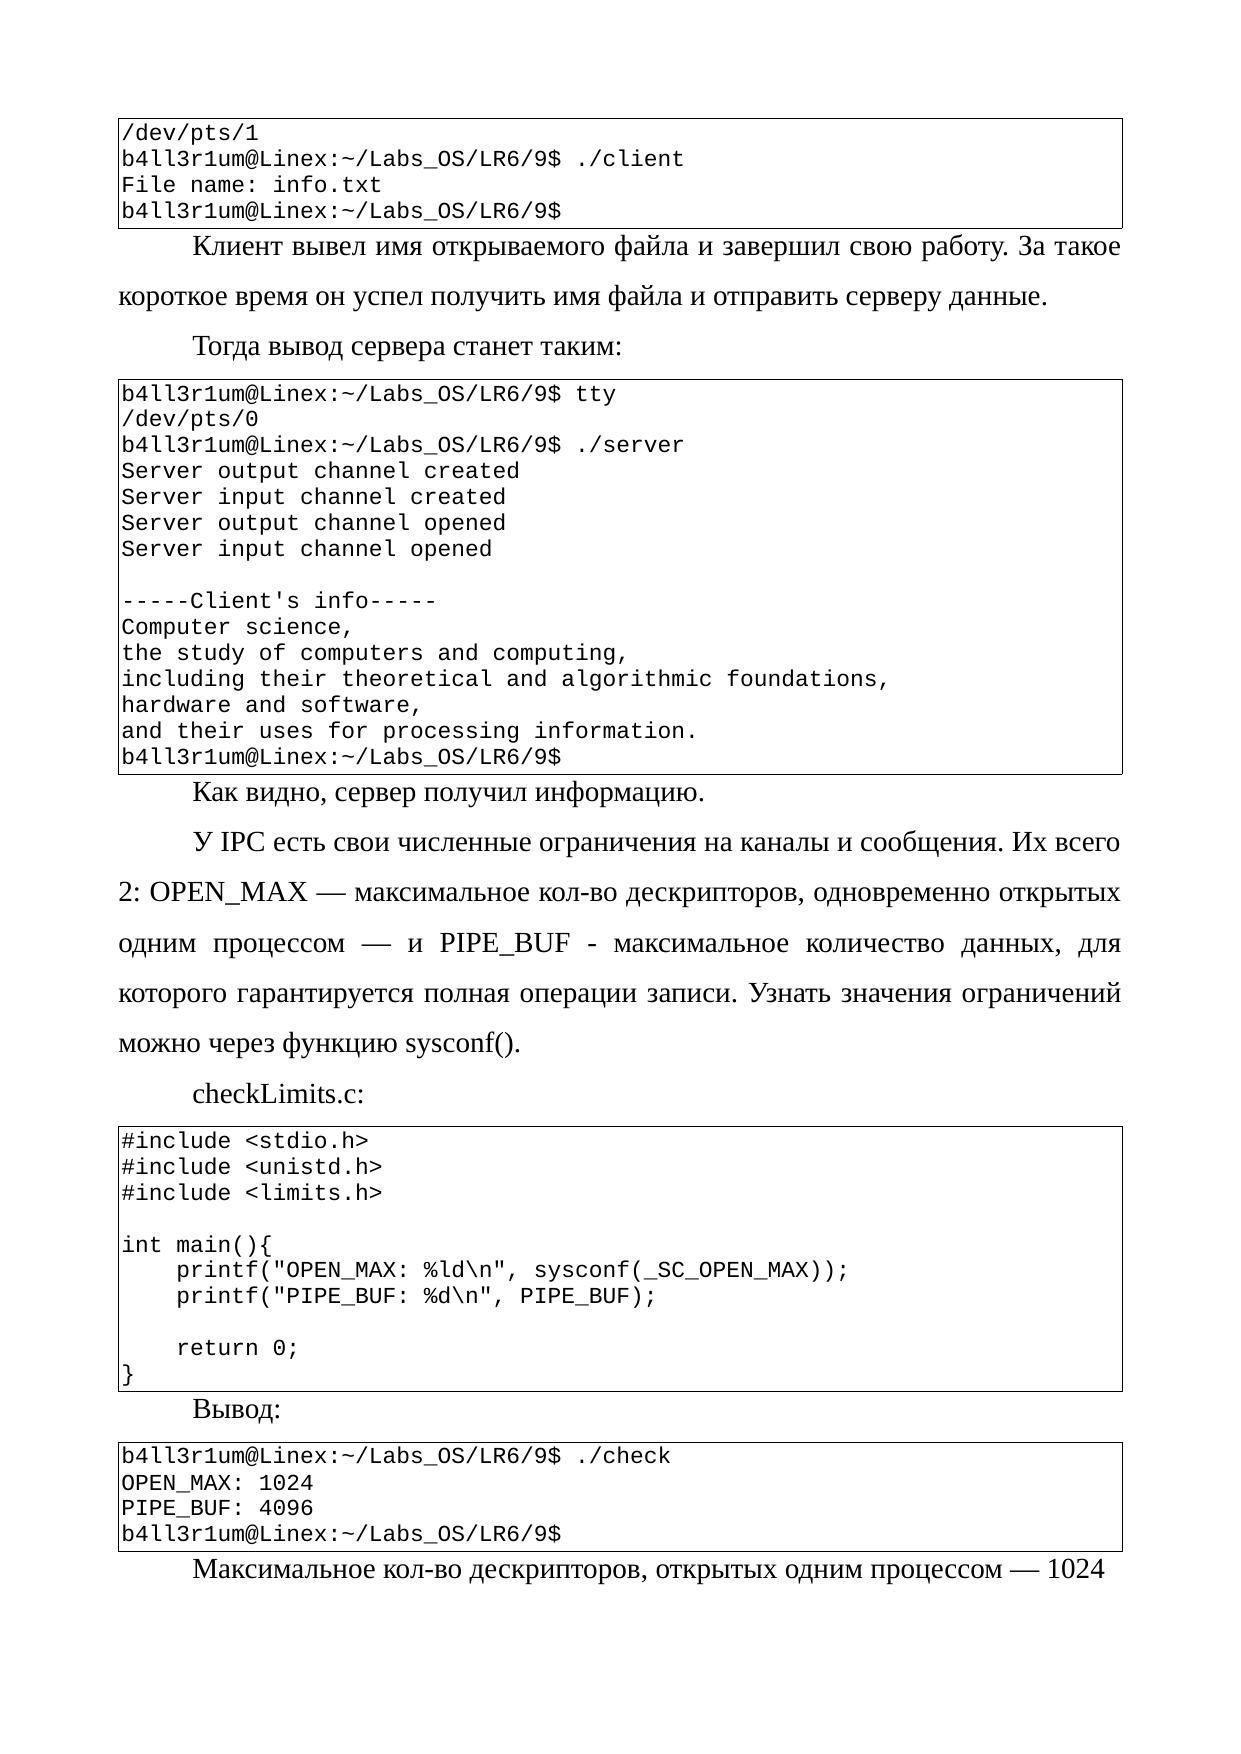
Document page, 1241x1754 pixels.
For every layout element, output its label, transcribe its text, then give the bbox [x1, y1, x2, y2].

text #include <limits.h> [119, 1178, 1122, 1207]
text Server output channel opened [119, 508, 1122, 534]
text including their theoretical and algorithmic foundations, [119, 664, 1122, 690]
text PIPE_BUF: 4096 [119, 1494, 1122, 1520]
text У IPC есть свои численные ограничения на каналы и сообщения. Их всего 2: OPEN_MAX — максимальное кол-во дескрипторов, одновременно открытых одним процессом — и PIPE_BUF - максимальное количество данных, для которого гарантируется полная операции записи. Узнать значения ограничений можно через функцию sysconf(). [118, 824, 1122, 1059]
text b4ll3r1um@Linex:~/Labs_OS/LR6/9$ [119, 742, 1122, 774]
text Тогда вывод сервера станет таким: [118, 328, 1122, 362]
text b4ll3r1um@Linex:~/Labs_OS/LR6/9$ ./check [119, 1443, 1122, 1468]
text } [119, 1359, 1122, 1391]
text -----Client's info----- [119, 586, 1122, 612]
text int main(){ [119, 1230, 1122, 1256]
text hardware and software, [119, 690, 1122, 716]
text b4ll3r1um@Linex:~/Labs_OS/LR6/9$ ./client [119, 144, 1122, 170]
text Максимальное кол-во дескрипторов, открытых одним процессом — 1024 [118, 1552, 1122, 1585]
text printf("OPEN_MAX: %ld\n", sysconf(_SC_OPEN_MAX)); [119, 1256, 1122, 1282]
text Вывод: [118, 1392, 1122, 1425]
text File name: info.txt [119, 170, 1122, 196]
text Server input channel created [119, 483, 1122, 508]
text Как видно, сервер получил информацию. [118, 775, 1122, 807]
text the study of computers and computing, [119, 638, 1122, 664]
text /dev/pts/1 [119, 119, 1122, 144]
text Server input channel opened [119, 534, 1122, 563]
text b4ll3r1um@Linex:~/Labs_OS/LR6/9$ ./server [119, 431, 1122, 457]
text b4ll3r1um@Linex:~/Labs_OS/LR6/9$ tty [119, 380, 1122, 405]
text /dev/pts/0 [119, 405, 1122, 431]
text #include <stdio.h> [119, 1127, 1122, 1152]
text b4ll3r1um@Linex:~/Labs_OS/LR6/9$ [119, 1520, 1122, 1551]
text and their uses for processing information. [119, 716, 1122, 742]
text printf("PIPE_BUF: %d\n", PIPE_BUF); [119, 1282, 1122, 1311]
text #include <unistd.h> [119, 1152, 1122, 1178]
text Computer science, [119, 612, 1122, 638]
text Клиент вывел имя открываемого файла и завершил свою работу. За такое короткое время он успел получить имя файла и отправить серверу данные. [118, 229, 1122, 312]
text Server output channel created [119, 457, 1122, 483]
text OPEN_MAX: 1024 [119, 1468, 1122, 1494]
text return 0; [119, 1334, 1122, 1359]
text checkLimits.c: [118, 1076, 1122, 1109]
text b4ll3r1um@Linex:~/Labs_OS/LR6/9$ [119, 196, 1122, 228]
